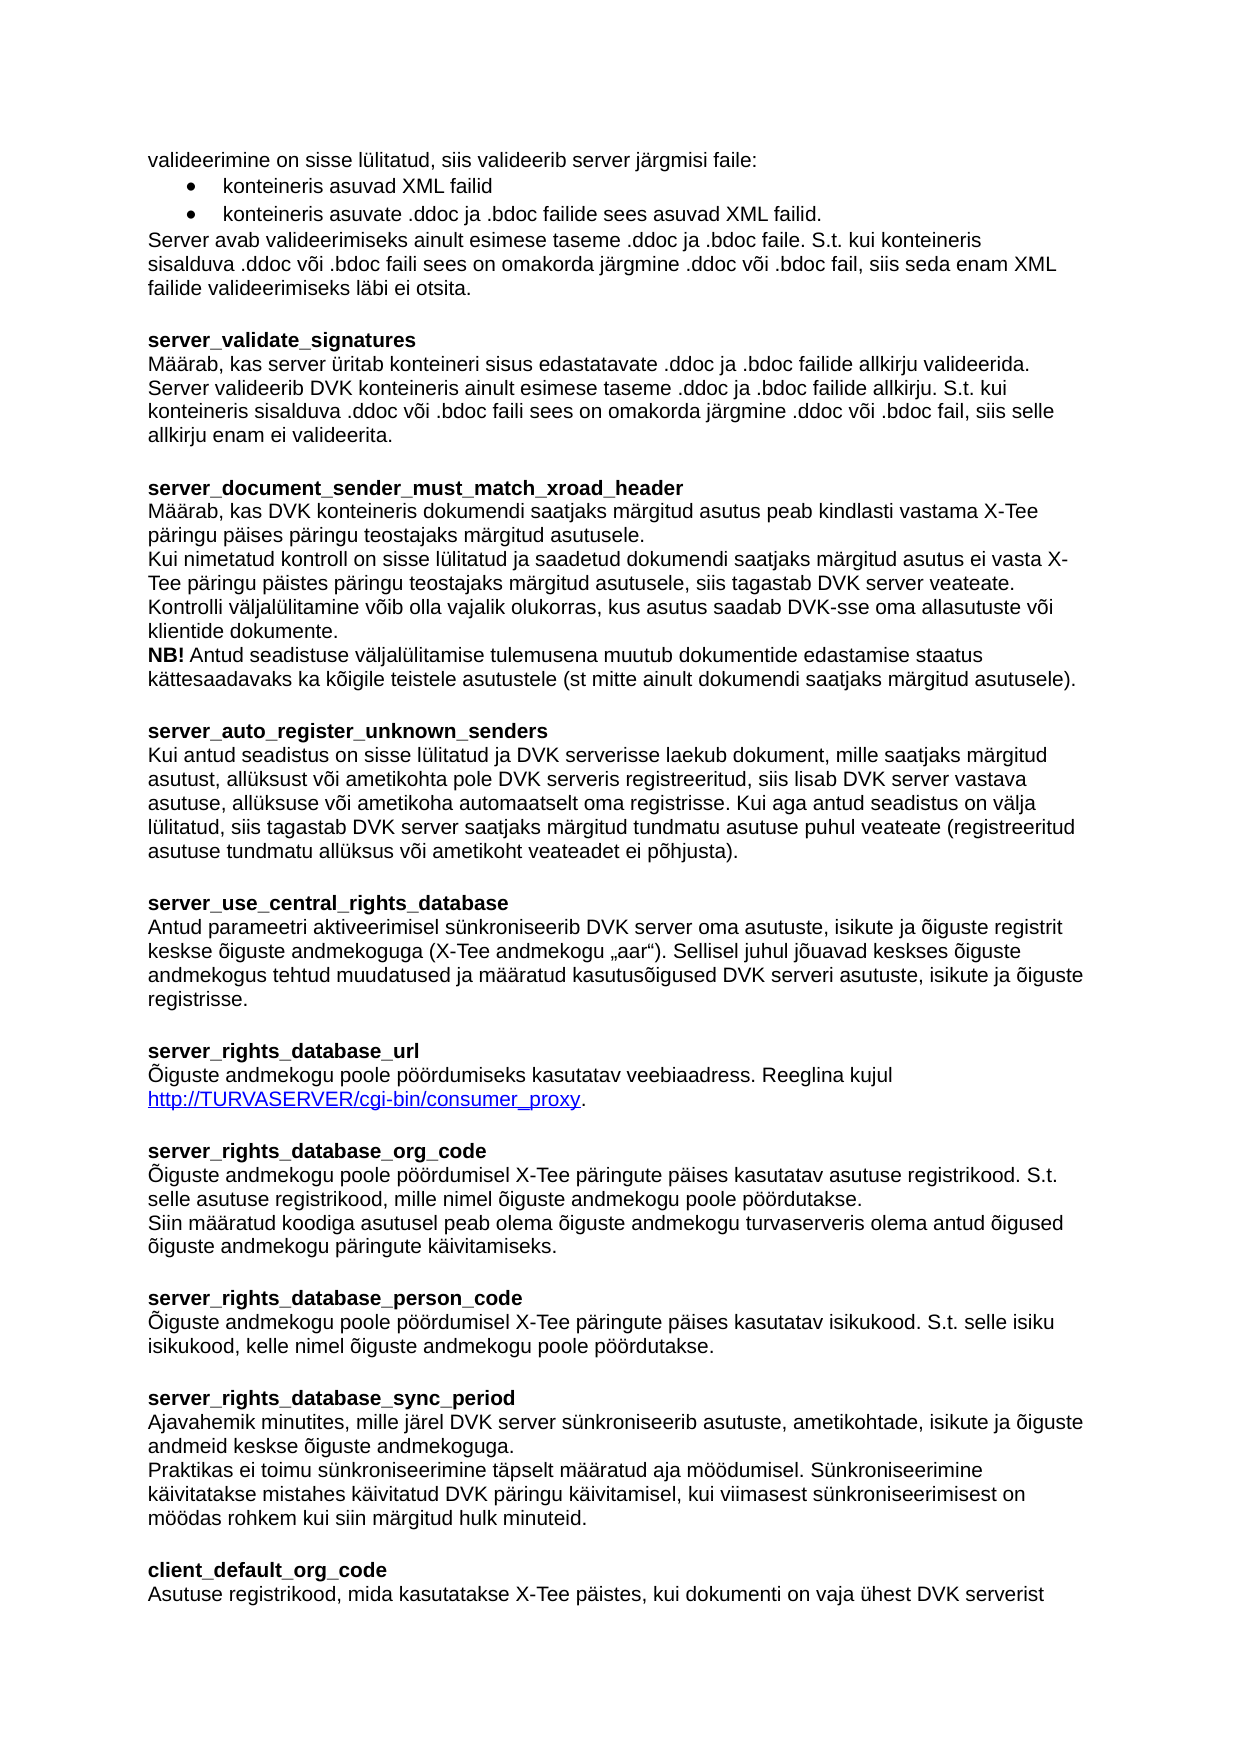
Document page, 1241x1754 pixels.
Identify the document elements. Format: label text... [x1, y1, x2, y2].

text server_document_sender_must_match_xroad_header [148, 475, 1093, 499]
text Määrab, kas server üritab konteineri sisus edastatavate .ddoc ja .bdoc failide allkirju valideerida. Server valideerib DVK konteineris ainult esimese taseme .ddoc ja .bdoc failide allkirju. S.t. kui konteineris sisalduva .ddoc või .bdoc faili sees on omakorda järgmine .ddoc või .bdoc fail, siis selle allkirju enam ei valideerita. [148, 351, 1093, 447]
text http://TURVASERVER/cgi-bin/consumer_proxy. [148, 1086, 1093, 1110]
text Server avab valideerimiseks ainult esimese taseme .ddoc ja .bdoc faile. S.t. kui konteineris sisalduva .ddoc või .bdoc faili sees on omakorda järgmine .ddoc või .bdoc fail, siis seda enam XML failide valideerimiseks läbi ei otsita. [148, 228, 1093, 299]
text server_auto_register_unknown_senders [148, 719, 1093, 743]
text server_validate_signatures [148, 327, 1093, 351]
text valideerimine on sisse lülitatud, siis valideerib server järgmisi faile: [148, 148, 1093, 172]
text server_rights_database_person_code [148, 1286, 1093, 1310]
text Õiguste andmekogu poole pöördumiseks kasutatav veebiaadress. Reeglina kujul [148, 1062, 1093, 1086]
text Õiguste andmekogu poole pöördumisel X-Tee päringute päises kasutatav isikukood. S.t. selle isiku isikukood, kelle nimel õiguste andmekogu poole pöördutakse. [148, 1310, 1093, 1358]
list konteineris asuvate .ddoc ja .bdoc failide sees asuvad XML failid. [185, 199, 1093, 228]
text Ajavahemik minutites, mille järel DVK server sünkroniseerib asutuste, ametikohtade, isikute ja õiguste andmeid keskse õiguste andmekoguga. [148, 1410, 1093, 1458]
text Õiguste andmekogu poole pöördumisel X-Tee päringute päises kasutatav asutuse registrikood. S.t. selle asutuse registrikood, mille nimel õiguste andmekogu poole pöördutakse. [148, 1162, 1093, 1210]
text Antud parameetri aktiveerimisel sünkroniseerib DVK server oma asutuste, isikute ja õiguste registrit keskse õiguste andmekoguga (X-Tee andmekogu „aar“). Sellisel juhul jõuavad keskses õiguste andmekogus tehtud muudatused ja määratud kasutusõigused DVK serveri asutuste, isikute ja õiguste registrisse. [148, 915, 1093, 1011]
text NB! Antud seadistuse väljalülitamise tulemusena muutub dokumentide edastamise staatus kättesaadavaks ka kõigile teistele asutustele (st mitte ainult dokumendi saatjaks märgitud asutusele). [148, 643, 1093, 691]
text Asutuse registrikood, mida kasutatakse X-Tee päistes, kui dokumenti on vaja ühest DVK serverist [148, 1582, 1093, 1606]
text server_use_central_rights_database [148, 891, 1093, 915]
list konteineris asuvad XML failid [185, 172, 1093, 199]
text Siin määratud koodiga asutusel peab olema õiguste andmekogu turvaserveris olema antud õigused õiguste andmekogu päringute käivitamiseks. [148, 1210, 1093, 1258]
text server_rights_database_url [148, 1038, 1093, 1062]
text server_rights_database_org_code [148, 1138, 1093, 1162]
text Kui antud seadistus on sisse lülitatud ja DVK serverisse laekub dokument, mille saatjaks märgitud asutust, allüksust või ametikohta pole DVK serveris registreeritud, siis lisab DVK server vastava asutuse, allüksuse või ametikoha automaatselt oma registrisse. Kui aga antud seadistus on välja lülitatud, siis tagastab DVK server saatjaks märgitud tundmatu asutuse puhul veateate (registreeritud asutuse tundmatu allüksus või ametikoht veateadet ei põhjusta). [148, 743, 1093, 863]
text client_default_org_code [148, 1558, 1093, 1582]
text Praktikas ei toimu sünkroniseerimine täpselt määratud aja möödumisel. Sünkroniseerimine käivitatakse mistahes käivitatud DVK päringu käivitamisel, kui viimasest sünkroniseerimisest on möödas rohkem kui siin märgitud hulk minuteid. [148, 1458, 1093, 1530]
text server_rights_database_sync_period [148, 1386, 1093, 1410]
text Määrab, kas DVK konteineris dokumendi saatjaks märgitud asutus peab kindlasti vastama X-Tee päringu päises päringu teostajaks märgitud asutusele. [148, 499, 1093, 547]
text Kui nimetatud kontroll on sisse lülitatud ja saadetud dokumendi saatjaks märgitud asutus ei vasta X-Tee päringu päistes päringu teostajaks märgitud asutusele, siis tagastab DVK server veateate. Kontrolli väljalülitamine võib olla vajalik olukorras, kus asutus saadab DVK-sse oma allasutuste või klientide dokumente. [148, 547, 1093, 643]
